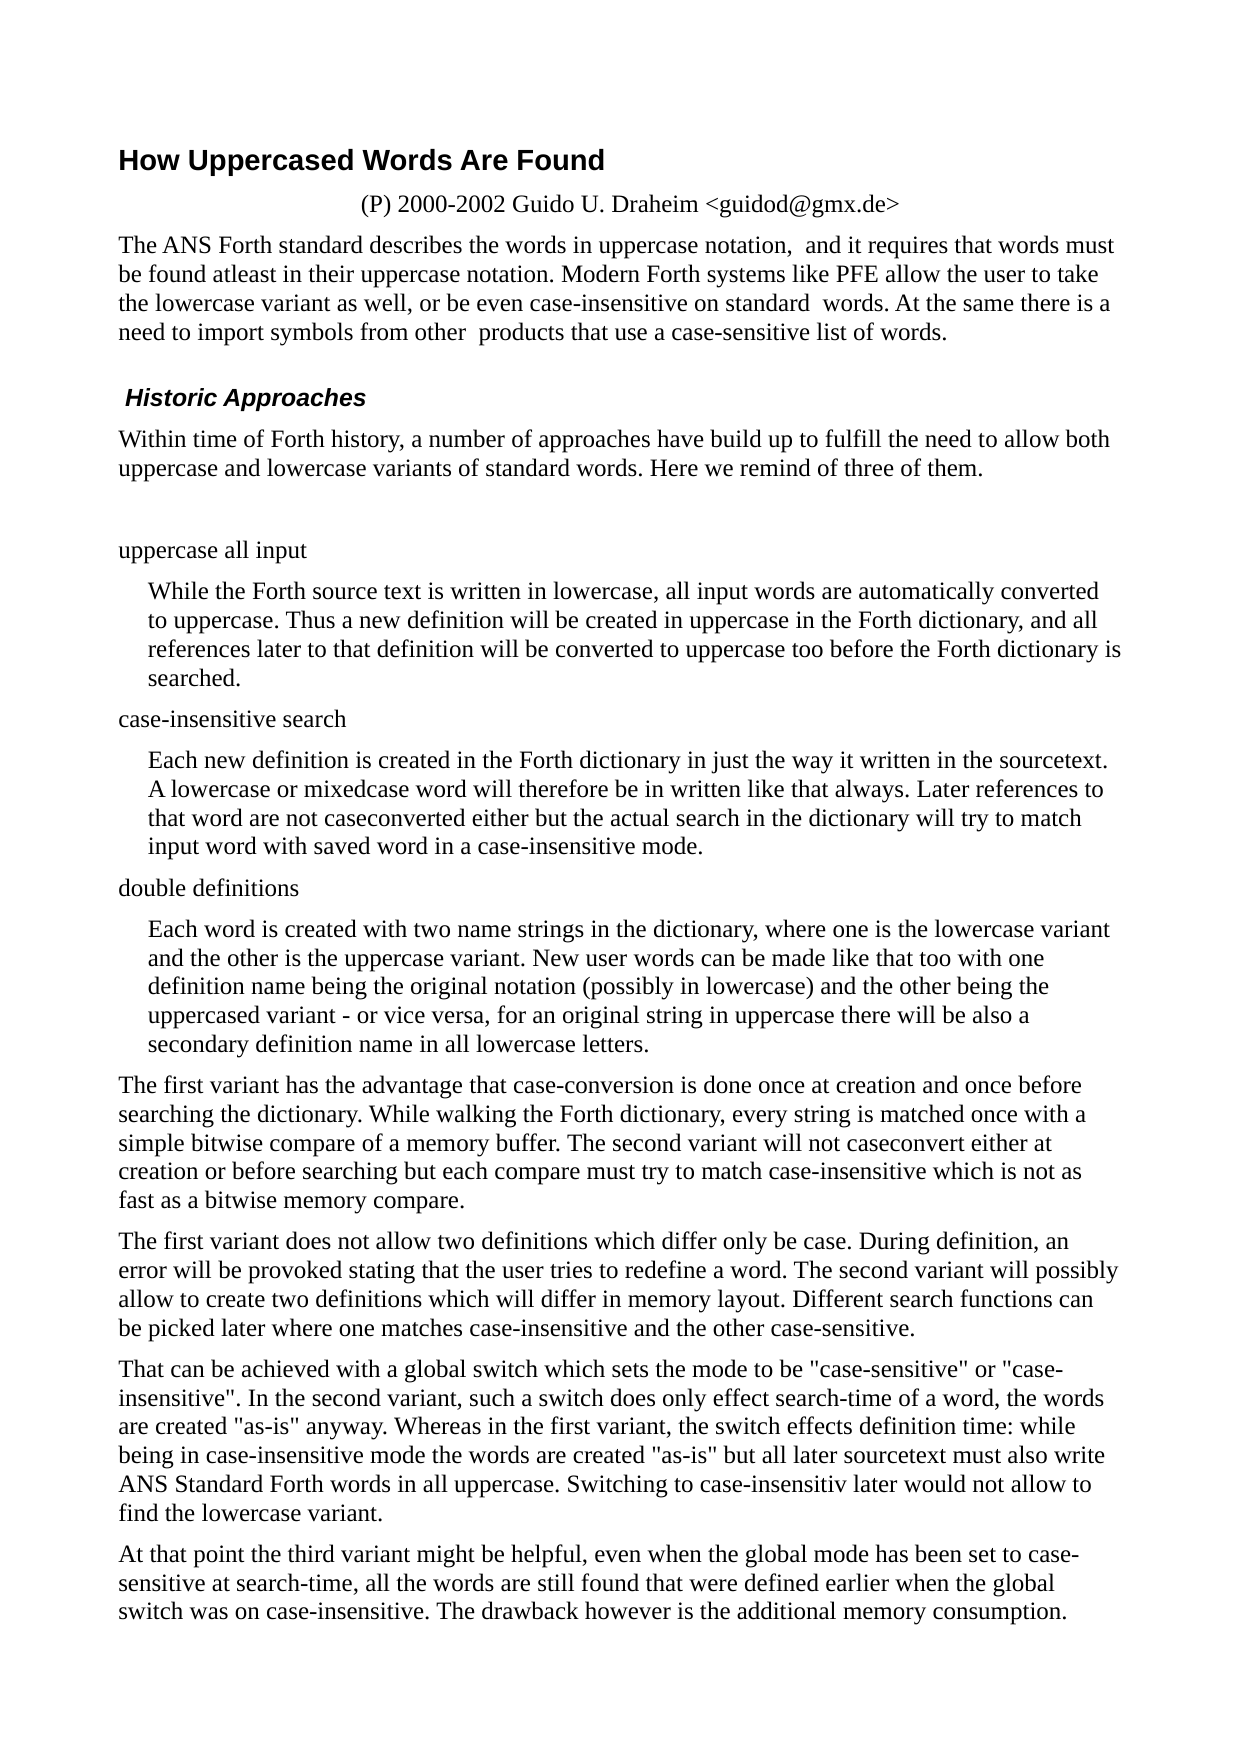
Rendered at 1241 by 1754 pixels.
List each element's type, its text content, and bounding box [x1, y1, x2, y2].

text That can be achieved with a global switch which sets the mode to be "case-sensitive" or "case-insensitive". In the second variant, such a switch does only effect search-time of a word, the words are created "as-is" anyway. Whereas in the first variant, the switch effects definition time: while being in case-insensitive mode the words are created "as-is" but all later sourcetext must also write ANS Standard Forth words in all uppercase. Switching to case-insensitiv later would not allow to find the lowercase variant. [118, 1354, 1122, 1526]
text The ANS Forth standard describes the words in uppercase notation, and it requires that words must be found atleast in their uppercase notation. Modern Forth systems like PFE allow the user to take the lowercase variant as well, or be even case-insensitive on standard words. At the same there is a need to import symbols from other products that use a case-sensitive list of words. [118, 230, 1122, 345]
text While the Forth source text is written in lowercase, all input words are automatically converted to uppercase. Thus a new definition will be created in uppercase in the Forth dictionary, and all references later to that definition will be converted to uppercase too before the Forth dictionary is searched. [148, 576, 1122, 691]
text uppercase all input [118, 535, 1122, 564]
subtitle How Uppercased Words Are Found [118, 143, 1122, 177]
text The first variant does not allow two definitions which differ only be case. During definition, an error will be provoked stating that the user tries to redefine a word. The second variant will possibly allow to create two definitions which will differ in memory layout. Different search functions can be picked later where one matches case-insensitive and the other case-sensitive. [118, 1226, 1122, 1341]
text Within time of Forth history, a number of approaches have build up to fulfill the need to allow both uppercase and lowercase variants of standard words. Here we remind of three of them. [118, 424, 1122, 481]
text double definitions [118, 873, 1122, 901]
text At that point the third variant might be helpful, even when the global mode has been set to case-sensitive at search-time, all the words are still found that were defined earlier when the global switch was on case-insensitive. The drawback however is the additional memory consumption. [118, 1539, 1122, 1625]
text Each word is created with two name strings in the dictionary, where one is the lowercase variant and the other is the uppercase variant. New user words can be made like that too with one definition name being the original notation (possibly in lowercase) and the other being the uppercased variant - or vice versa, for an original string in uppercase there will be also a secondary definition name in all lowercase letters. [148, 914, 1122, 1058]
text The first variant has the advantage that case-conversion is done once at creation and once before searching the dictionary. While walking the Forth dictionary, every string is matched once with a simple bitwise compare of a memory buffer. The second variant will not caseconvert either at creation or before searching but each compare must try to match case-insensitive which is not as fast as a bitwise memory compare. [118, 1070, 1122, 1214]
text Each new definition is created in the Forth dictionary in just the way it written in the sourcetext. A lowercase or mixedcase word will therefore be in written like that always. Later references to that word are not caseconverted either but the actual search in the dictionary will try to match input word with saved word in a case-insensitive mode. [148, 745, 1122, 860]
text (P) 2000-2002 Guido U. Draheim <guidod@gmx.de> [354, 189, 1122, 218]
text case-insensitive search [118, 704, 1122, 733]
subtitle Historic Approaches [118, 383, 1122, 411]
